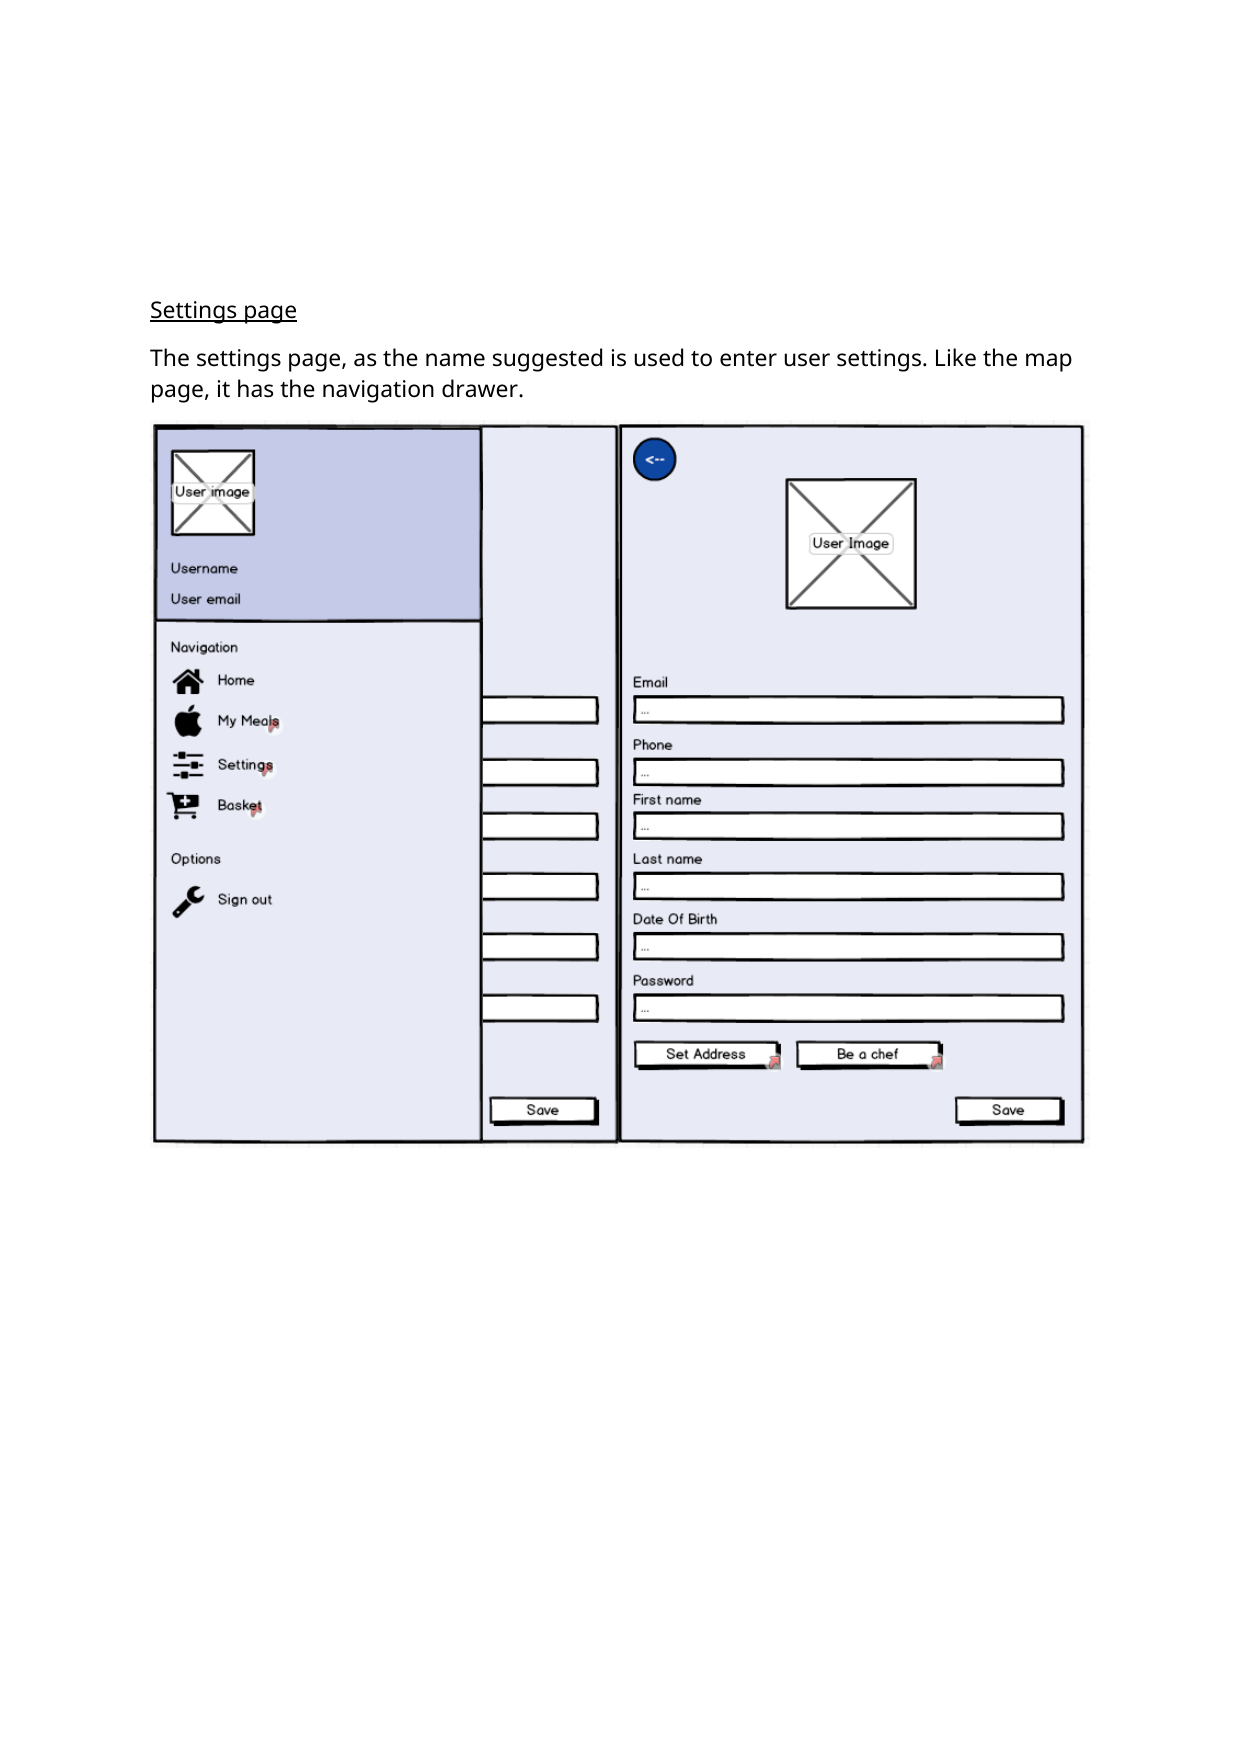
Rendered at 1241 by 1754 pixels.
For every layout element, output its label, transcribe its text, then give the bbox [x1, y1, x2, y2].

text Settings page [150, 294, 1090, 325]
text The settings page, as the name suggested is used to enter user settings. Like the map page, it has the navigation drawer. [150, 342, 1090, 404]
